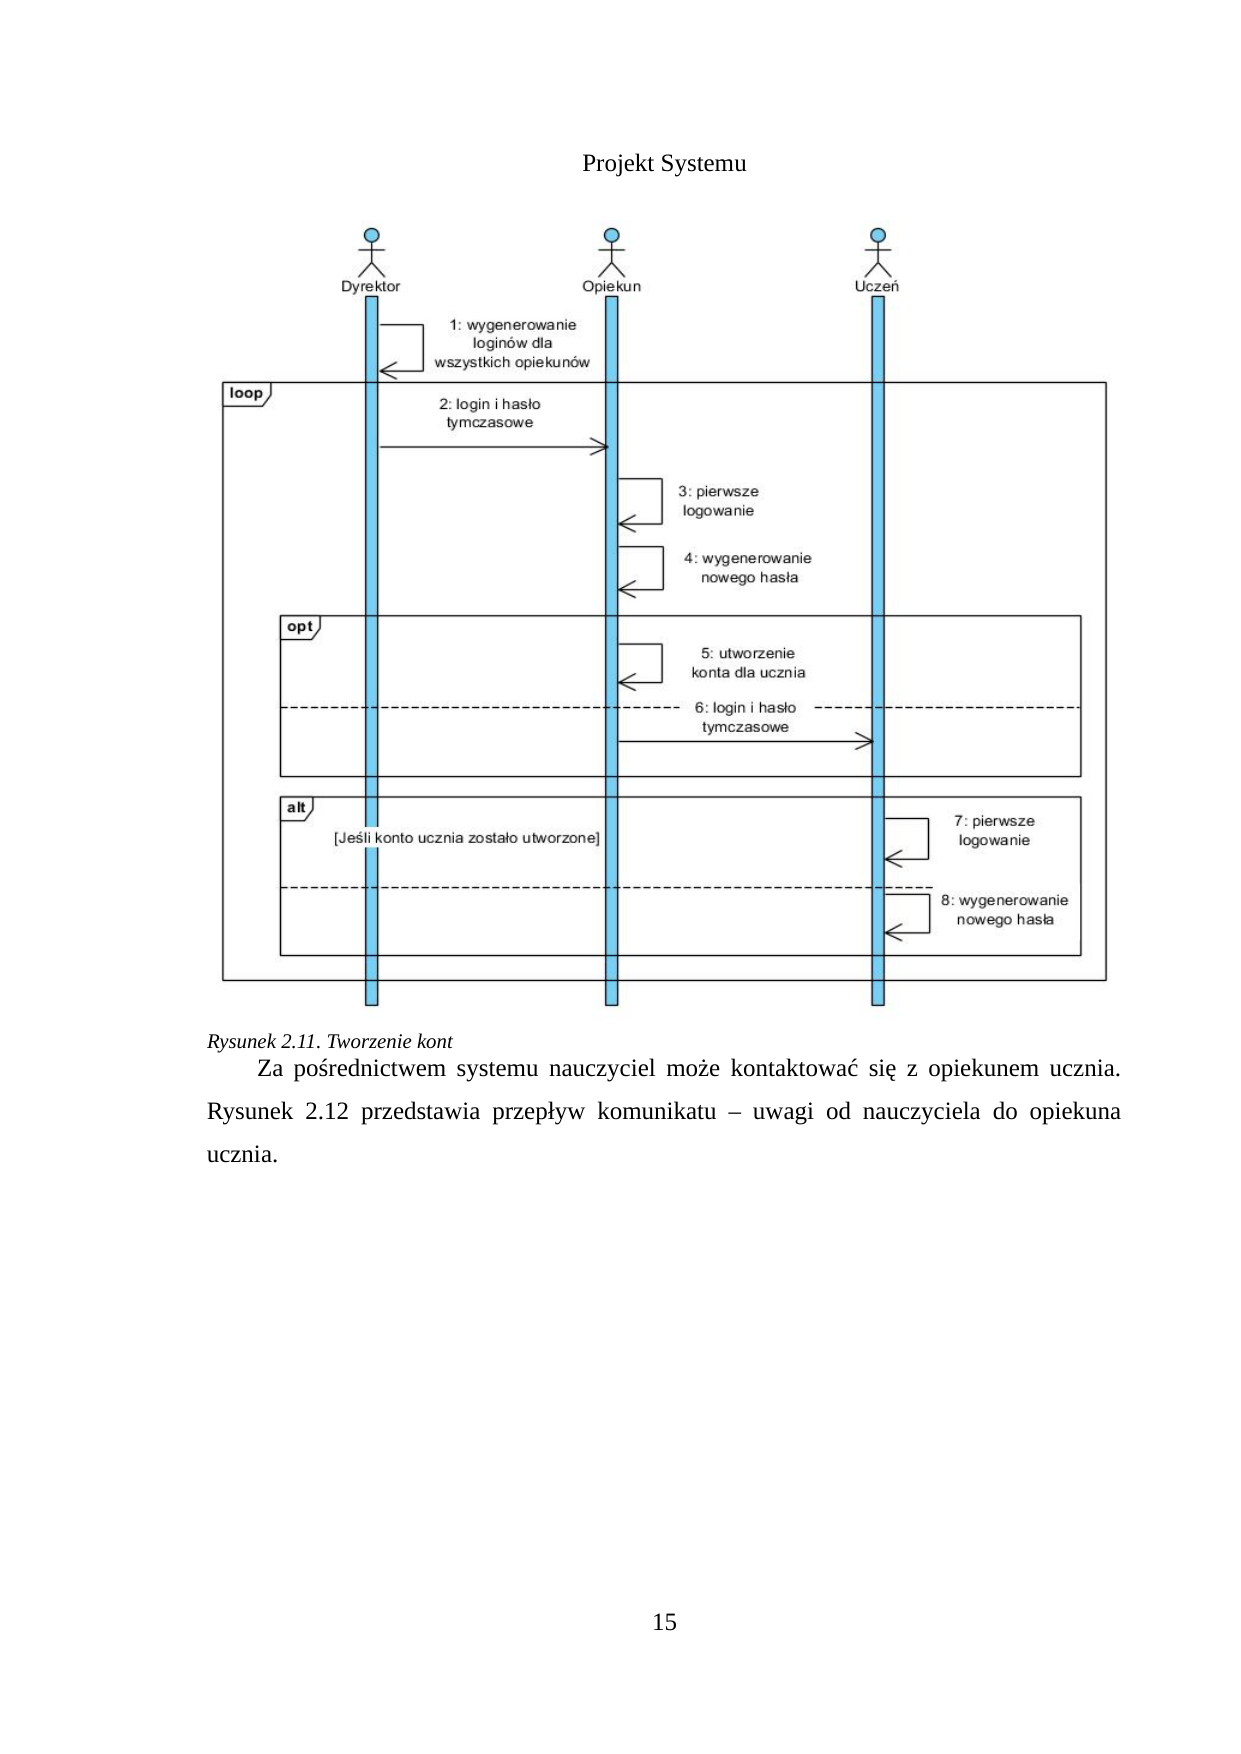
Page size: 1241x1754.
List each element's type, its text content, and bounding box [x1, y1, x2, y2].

text Rysunek 2.11. Tworzenie kont [207, 218, 1122, 1053]
picture [209, 220, 1120, 1022]
text Za pośrednictwem systemu nauczyciel może kontaktować się z opiekunem ucznia. Rysunek 2.12 przedstawia przepływ komunikatu – uwagi od nauczyciela do opiekuna ucznia. [207, 1053, 1122, 1168]
